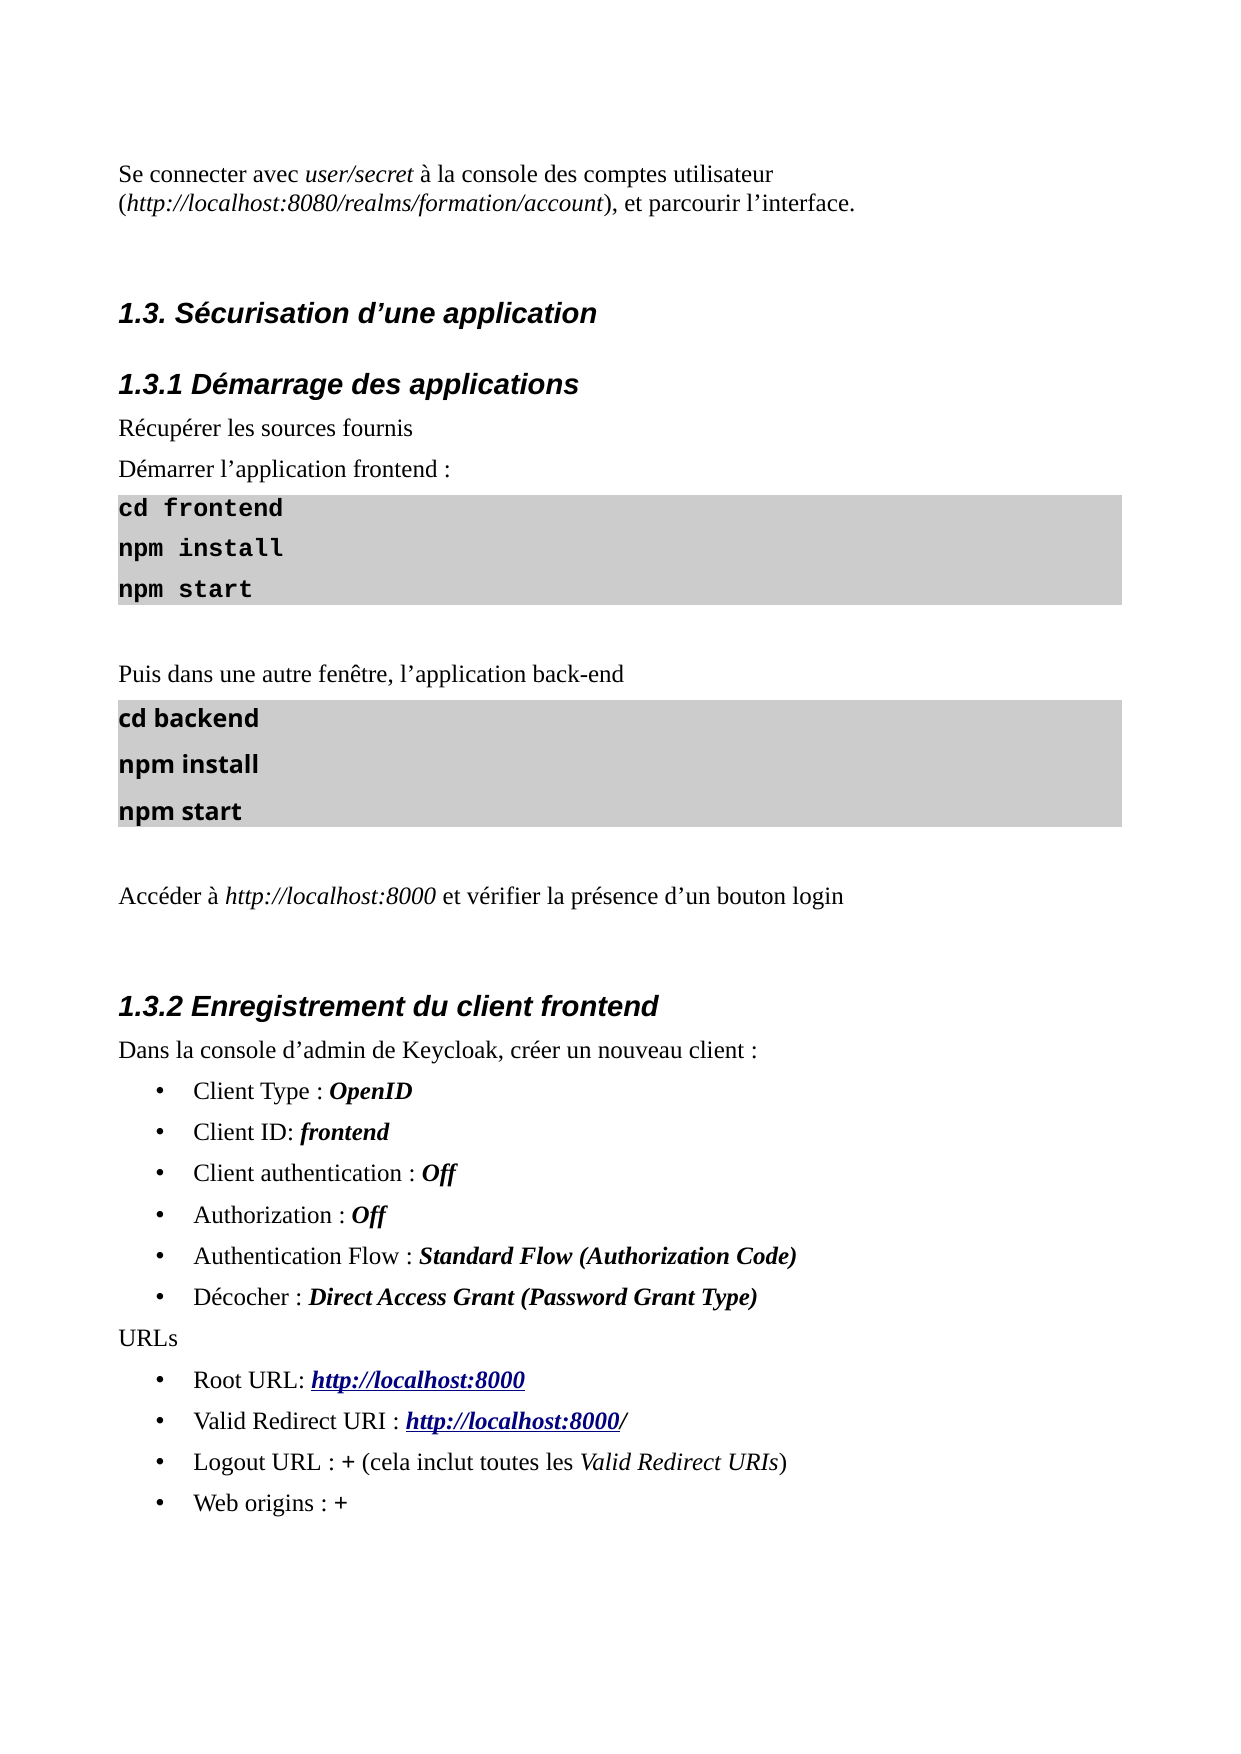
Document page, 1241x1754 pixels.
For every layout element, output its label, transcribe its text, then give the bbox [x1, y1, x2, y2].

list Authentication Flow : Standard Flow (Authorization Code) [156, 1241, 1122, 1270]
list Valid Redirect URI : http://localhost:8000/ [156, 1406, 1122, 1435]
subtitle 1.3.2 Enregistrement du client frontend [118, 989, 1122, 1022]
text Récupérer les sources fournis [118, 413, 1122, 441]
subtitle 1.3.1 Démarrage des applications [118, 367, 1122, 400]
text npm install [118, 536, 1122, 564]
text npm start [118, 793, 1122, 827]
list Authorization : Off [156, 1200, 1122, 1228]
text URLs [118, 1323, 1122, 1352]
list Root URL: http://localhost:8000 [156, 1365, 1122, 1393]
text Accéder à http://localhost:8000 et vérifier la présence d’un bouton login [118, 881, 1122, 910]
list Logout URL : + (cela inclut toutes les Valid Redirect URIs) [156, 1447, 1122, 1476]
text npm install [118, 747, 1122, 781]
text Se connecter avec user/secret à la console des comptes utilisateur (http://localhost:8080/realms/formation/account), et parcourir l’interface. [118, 159, 1122, 217]
text Dans la console d’admin de Keycloak, créer un nouveau client : [118, 1035, 1122, 1063]
list Client Type : OpenID [156, 1076, 1122, 1105]
subtitle 1.3. Sécurisation d’une application [118, 296, 1122, 329]
list Décocher : Direct Access Grant (Password Grant Type) [156, 1282, 1122, 1311]
text cd frontend [118, 495, 1122, 523]
text npm start [118, 577, 1122, 605]
list Client authentication : Off [156, 1158, 1122, 1187]
text Puis dans une autre fenêtre, l’application back-end [118, 659, 1122, 688]
text cd backend [118, 700, 1122, 734]
list Client ID: frontend [156, 1117, 1122, 1146]
text Démarrer l’application frontend : [118, 454, 1122, 483]
list Web origins : + [156, 1488, 1122, 1517]
